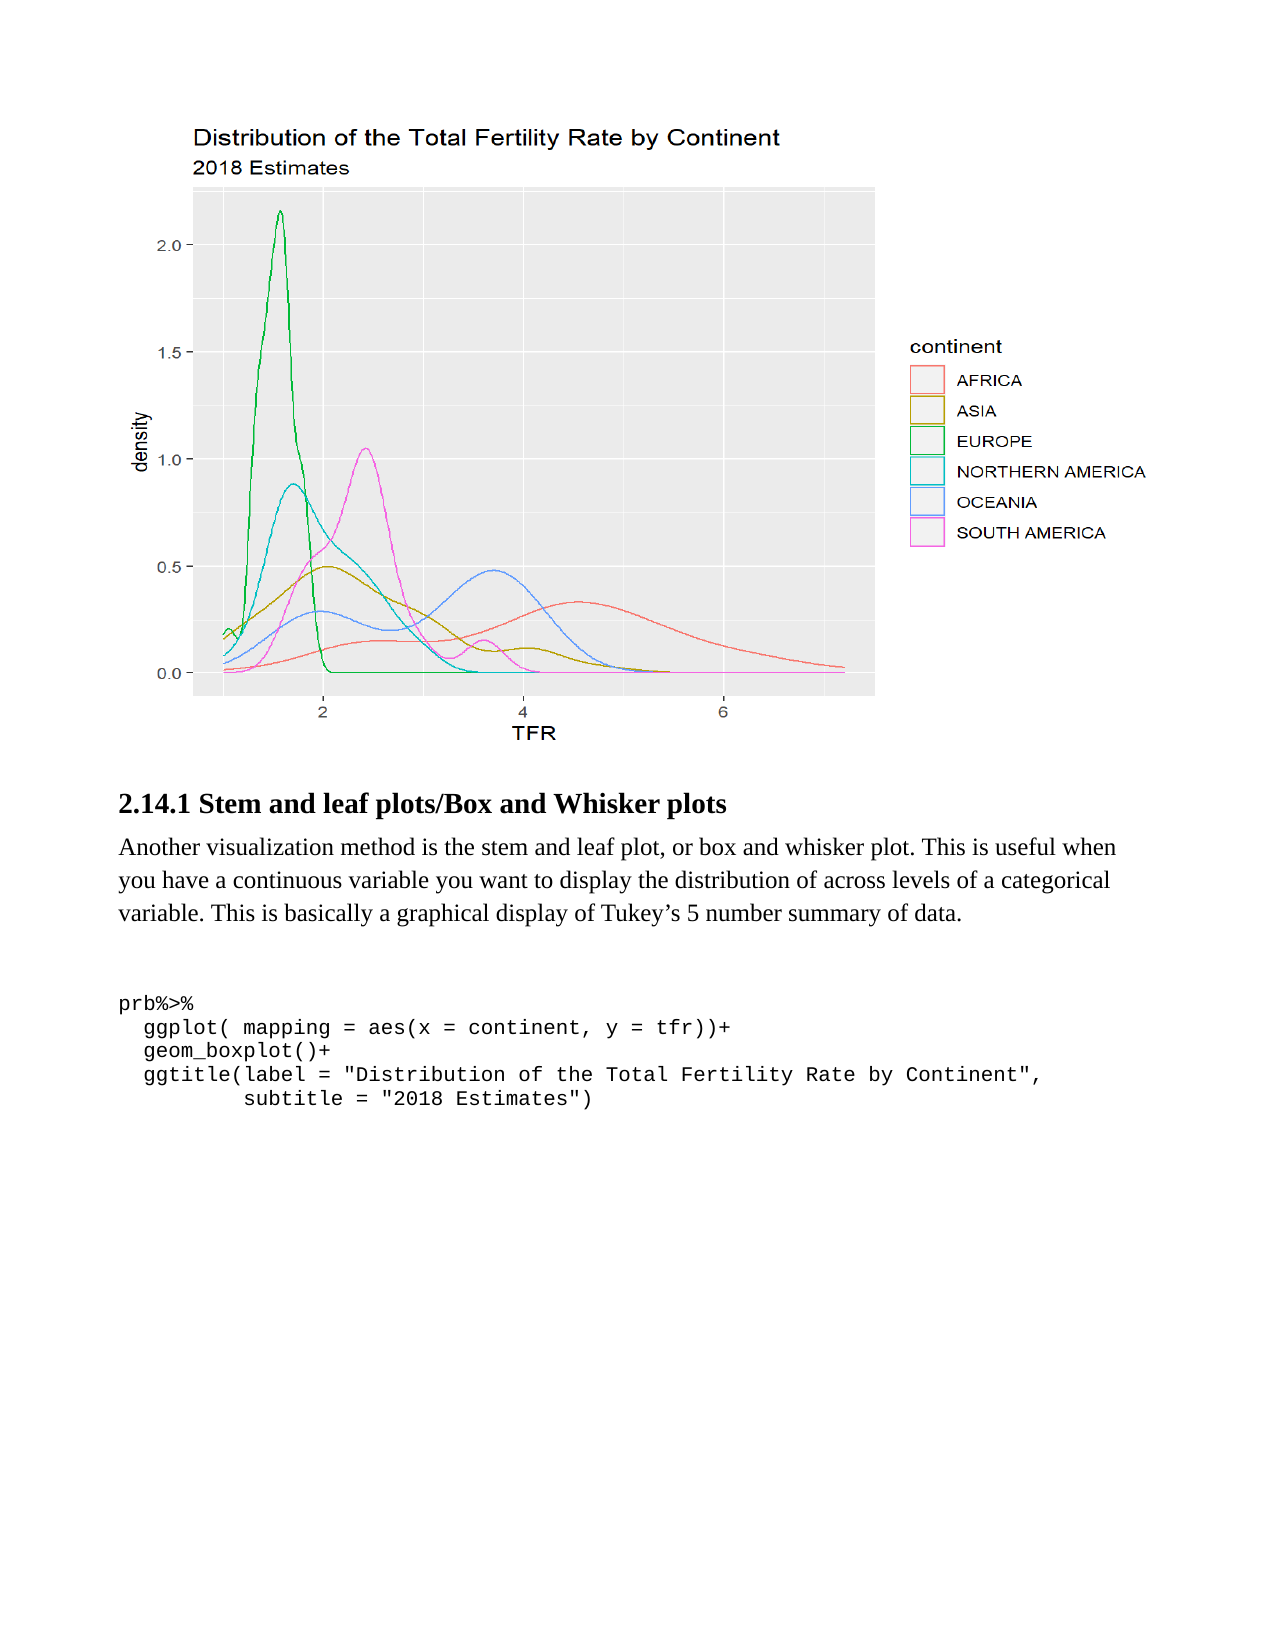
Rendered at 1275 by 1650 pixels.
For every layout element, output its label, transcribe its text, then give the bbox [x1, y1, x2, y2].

text geom_boxplot()+ [118, 1041, 1157, 1064]
picture [118, 118, 1169, 753]
subtitle 2.14.1 Stem and leaf plots/Box and Whisker plots [118, 786, 1157, 819]
text ggplot( mapping = aes(x = continent, y = tfr))+ [118, 1017, 1157, 1041]
text subtitle = "2018 Estimates") [118, 1088, 1157, 1111]
text ggtitle(label = "Distribution of the Total Fertility Rate by Continent", [118, 1064, 1157, 1088]
text prb%>% [118, 993, 1157, 1017]
text Another visualization method is the stem and leaf plot, or box and whisker plot. This is useful when you have a continuous variable you want to display the distribution of across levels of a categorical variable. This is basically a graphical display of Tukey’s 5 number summary of data. [118, 832, 1157, 927]
